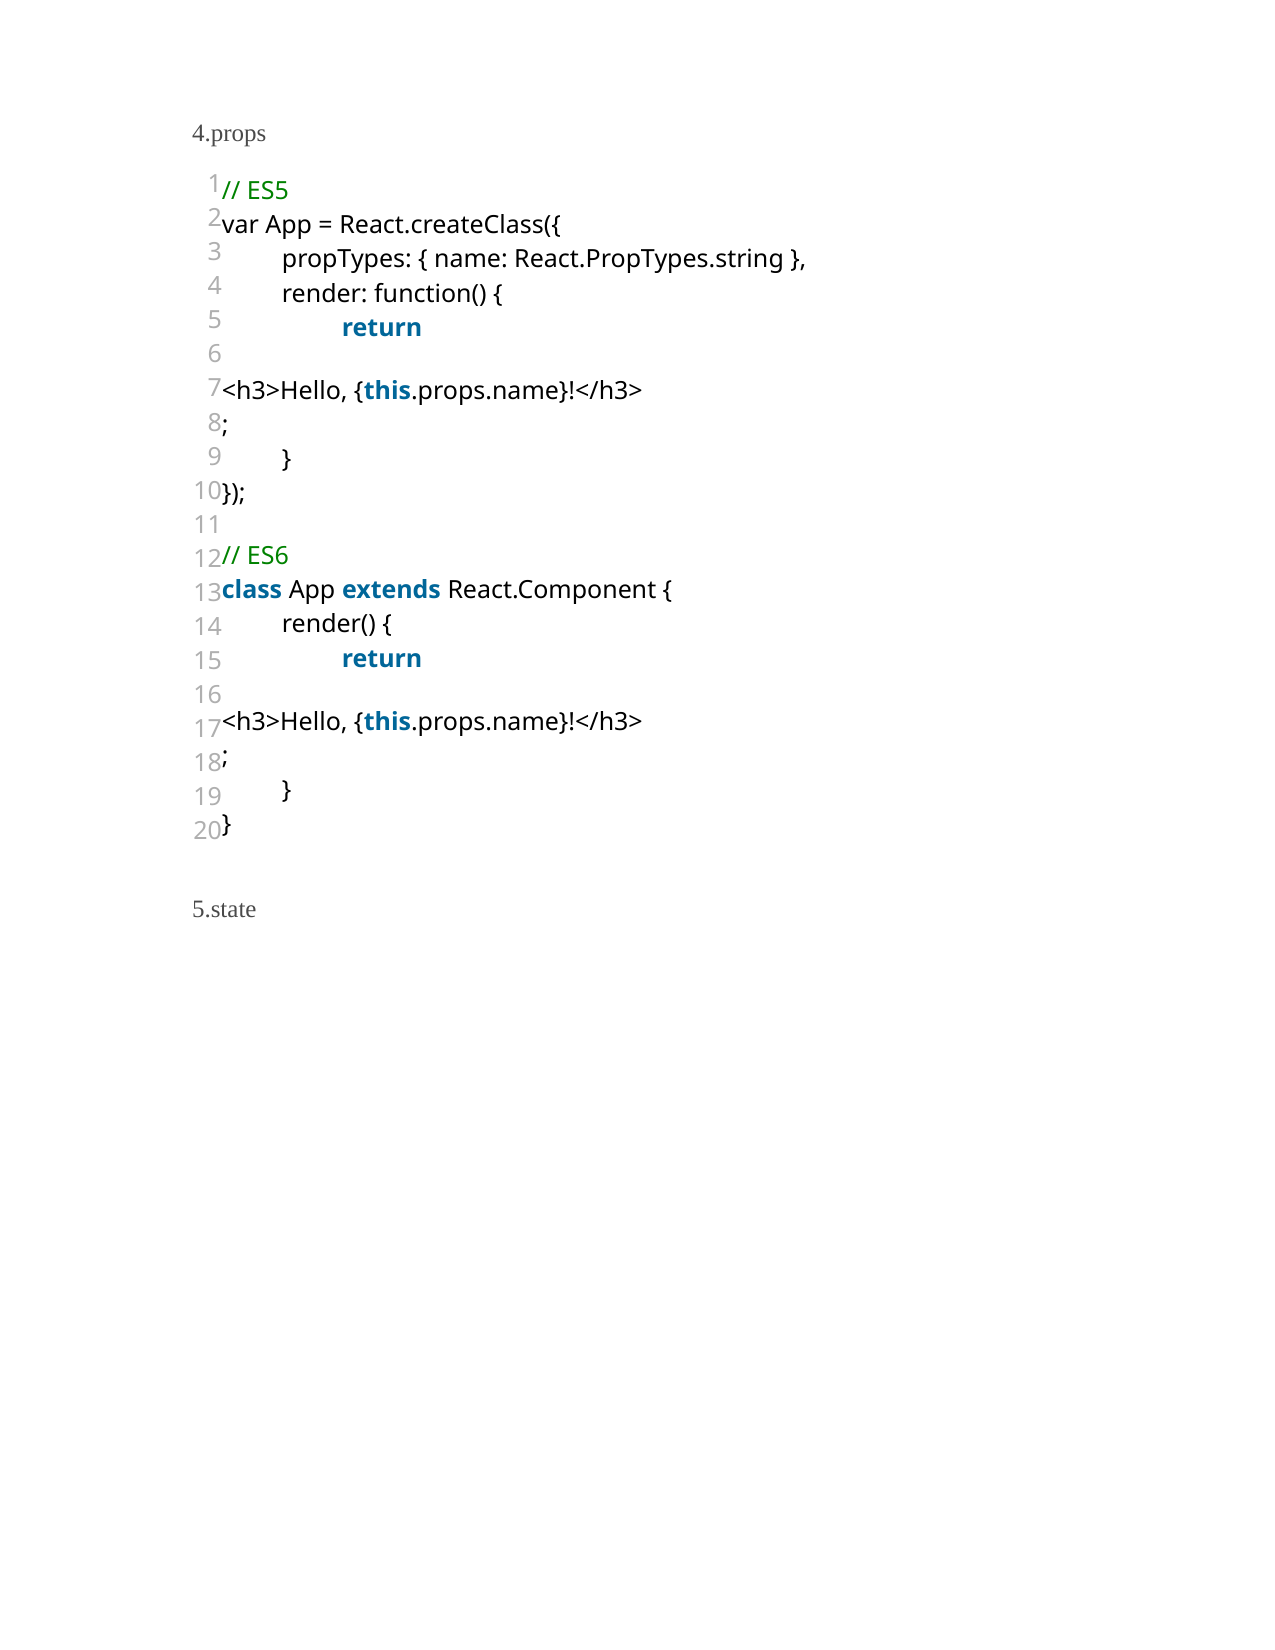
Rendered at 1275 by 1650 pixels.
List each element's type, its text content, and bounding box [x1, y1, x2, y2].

table_header 1 2 3 4 5 6 7 8 9 10 11 12 13 14 15 16 17 18 19 20 [192, 166, 222, 847]
table_header // ES5 var App = React.createClass({ propTypes: { name: React.PropTypes.string }, render: function() { return <h3>Hello, {this.props.name}!</h3> ; } }); // ES6 class App extends React.Component { render() { return <h3>Hello, {this.props.name}!</h3> ; } } [222, 166, 893, 847]
list props [118, 118, 1157, 147]
list state [118, 894, 1157, 923]
